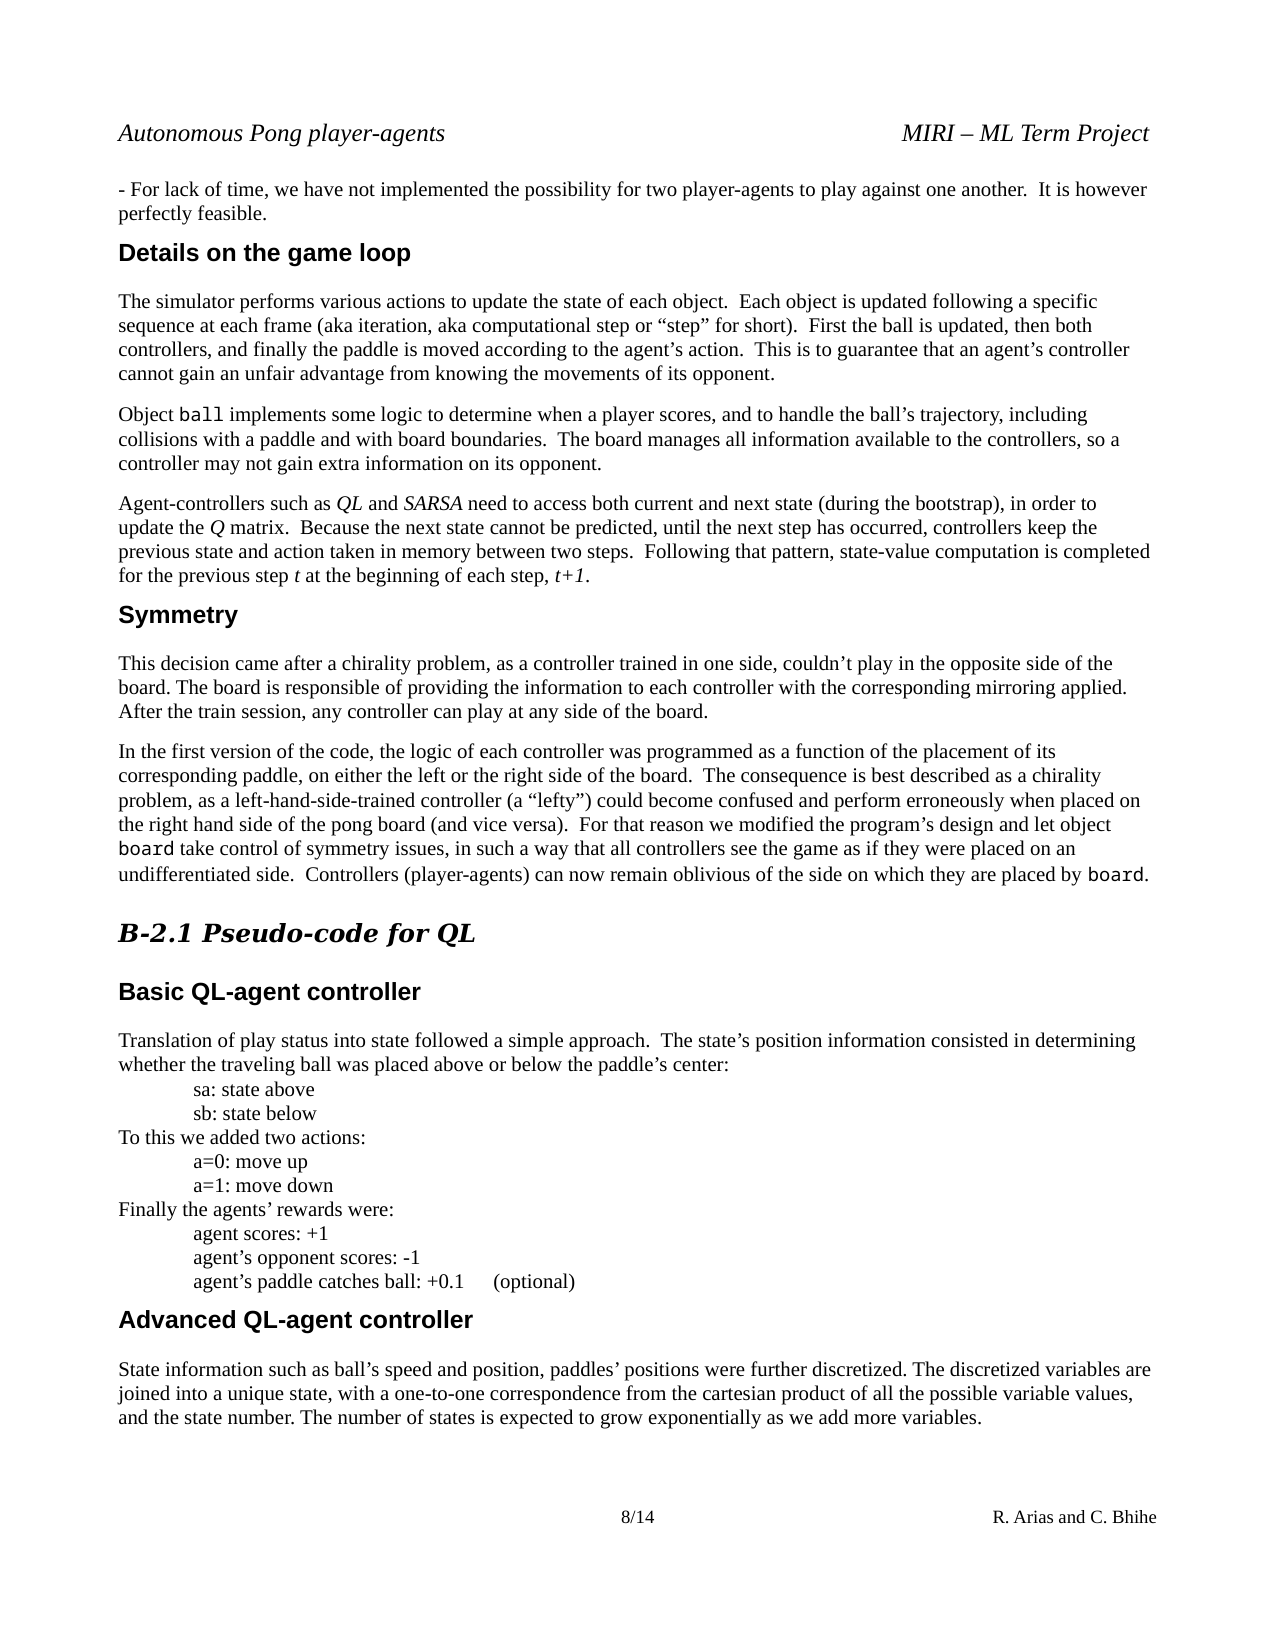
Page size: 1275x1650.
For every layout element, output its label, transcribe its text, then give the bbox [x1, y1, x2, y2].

subtitle Advanced QL-agent controller [118, 1306, 1157, 1334]
text In the first version of the code, the logic of each controller was programmed as a function of the placement of its corresponding paddle, on either the left or the right side of the board. The consequence is best described as a chirality problem, as a left-hand-side-trained controller (a “lefty”) could become confused and perform erroneously when placed on the right hand side of the pong board (and vice versa). For that reason we modified the program’s design and let object board take control of symmetry issues, in such a way that all controllers see the game as if they were placed on an undifferentiated side. Controllers (player-agents) can now remain oblivious of the side on which they are placed by board. [118, 739, 1157, 887]
text Object ball implements some logic to determine when a player scores, and to handle the ball’s trajectory, including collisions with a paddle and with board boundaries. The board manages all information available to the controllers, so a controller may not gain extra information on its opponent. [118, 401, 1157, 475]
subtitle B-2.1 Pseudo-code for QL [118, 919, 1157, 948]
text The simulator performs various actions to update the state of each object. Each object is updated following a specific sequence at each frame (aka iteration, aka computational step or “step” for short). First the ball is updated, then both controllers, and finally the paddle is moved according to the agent’s action. This is to guarantee that an agent’s controller cannot gain an unfair advantage from knowing the movements of its opponent. [118, 289, 1157, 385]
text This decision came after a chirality problem, as a controller trained in one side, couldn’t play in the opposite side of the board. The board is responsible of providing the information to each controller with the corresponding mirroring applied. After the train session, any controller can play at any side of the board. [118, 651, 1157, 723]
subtitle Basic QL-agent controller [118, 977, 1157, 1006]
subtitle Symmetry [118, 600, 1157, 628]
text - For lack of time, we have not implemented the possibility for two player-agents to play against one another. It is however perfectly feasible. [118, 177, 1157, 225]
text Translation of play status into state followed a simple approach. The state’s position information consisted in determining whether the traveling ball was placed above or below the paddle’s center: sa: state above sb: state below To this we added two actions: a=0: move up a=1: move down Finally the agents’ rewards were: agent scores: +1 agent’s opponent scores: -1 agent’s paddle catches ball: +0.1 (optional) [118, 1028, 1157, 1293]
subtitle Details on the game loop [118, 238, 1157, 266]
text Agent-controllers such as QL and SARSA need to access both current and next state (during the bootstrap), in order to update the Q matrix. Because the next state cannot be predicted, until the next step has occurred, controllers keep the previous state and action taken in memory between two steps. Following that pattern, state-value computation is completed for the previous step t at the beginning of each step, t+1. [118, 491, 1157, 587]
text State information such as ball’s speed and position, paddles’ positions were further discretized. The discretized variables are joined into a unique state, with a one-to-one correspondence from the cartesian product of all the possible variable values, and the state number. The number of states is expected to grow exponentially as we add more variables. [118, 1357, 1157, 1429]
